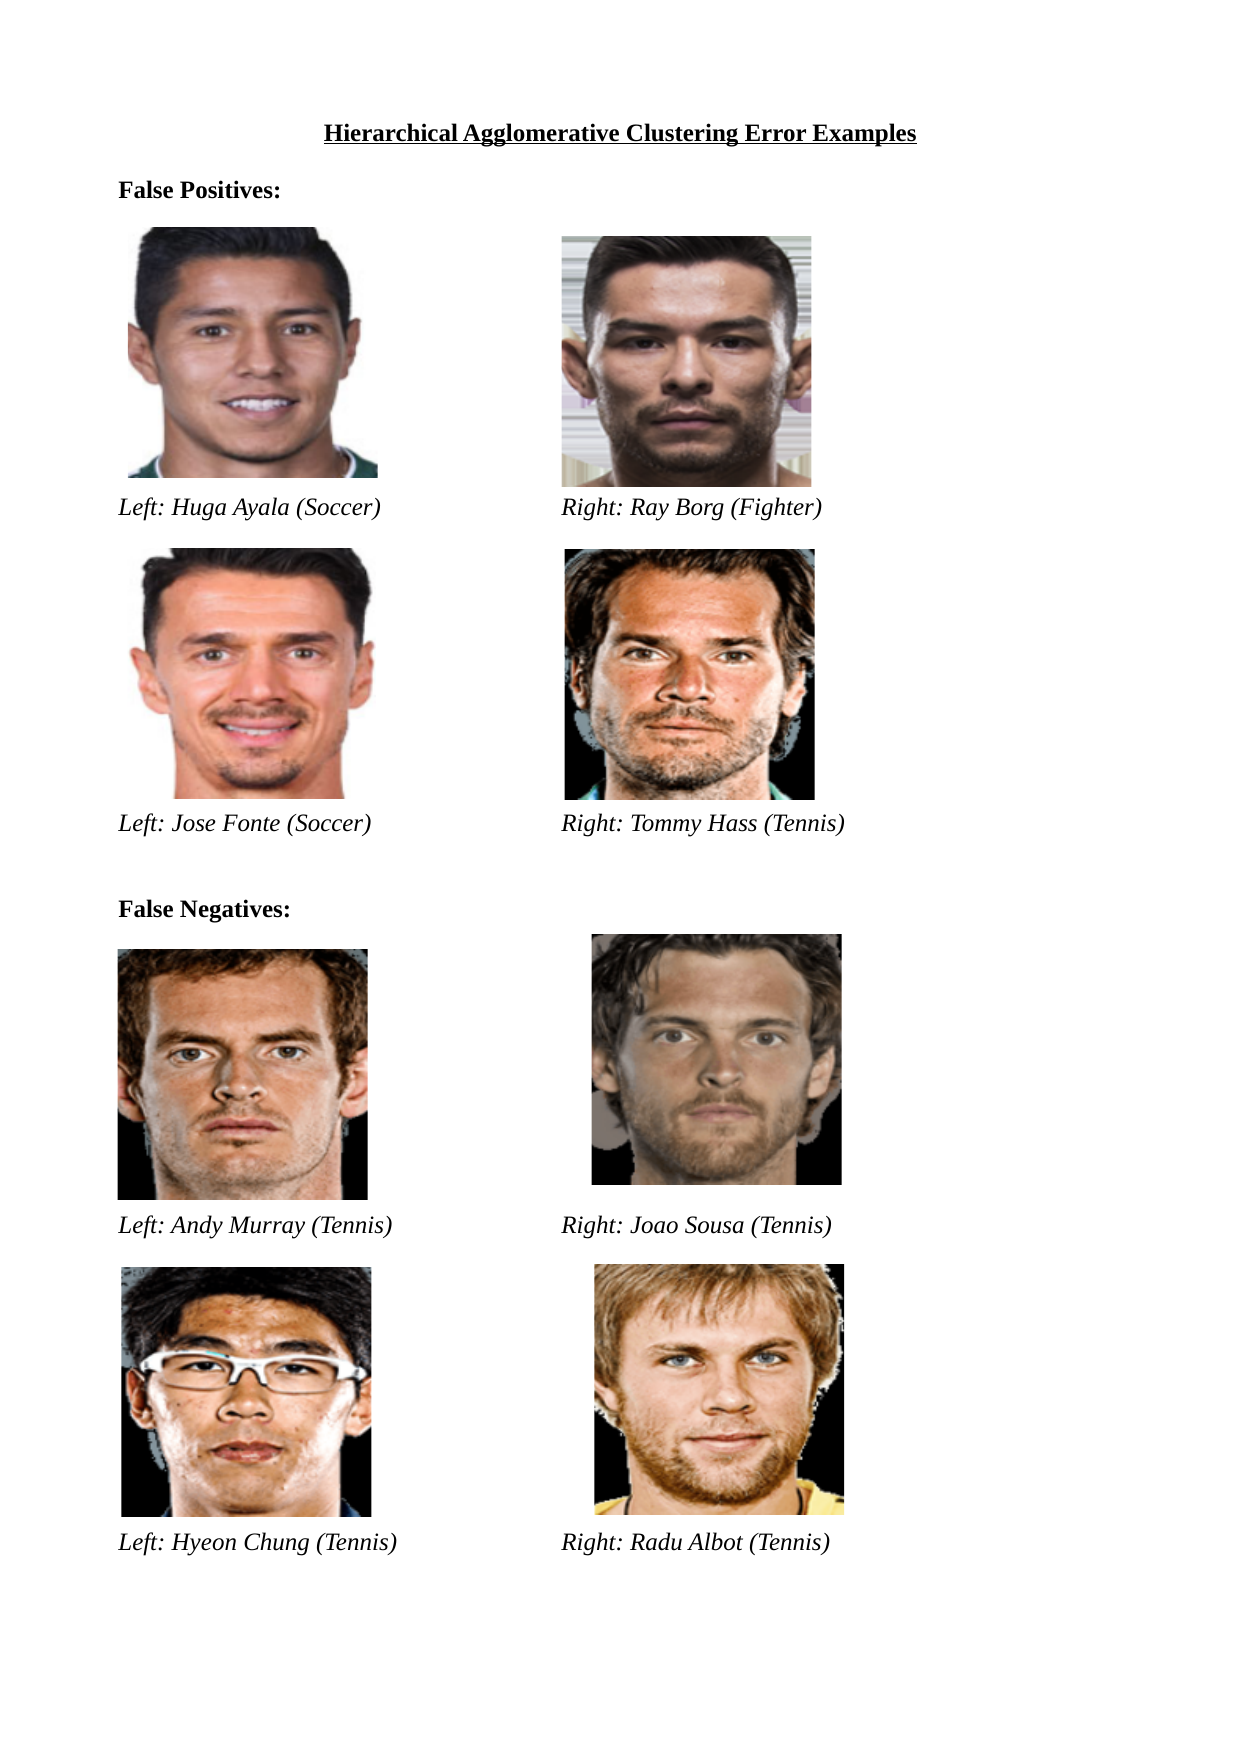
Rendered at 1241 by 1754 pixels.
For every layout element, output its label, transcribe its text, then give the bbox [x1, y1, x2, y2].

text Left: Huga Ayala (Soccer) Right: Ray Borg (Fighter) [118, 492, 1122, 521]
picture [594, 1264, 845, 1515]
text Left: Hyeon Chung (Tennis) Right: Radu Albot (Tennis) [118, 1527, 1122, 1556]
picture [127, 227, 378, 478]
text Hierarchical Agglomerative Clustering Error Examples [118, 118, 1122, 147]
text Left: Andy Murray (Tennis) Right: Joao Sousa (Tennis) [118, 1211, 1122, 1239]
picture [591, 934, 842, 1185]
picture [121, 1267, 372, 1517]
text Left: Jose Fonte (Soccer) Right: Tommy Hass (Tennis) [118, 808, 1122, 837]
text False Positives: [118, 176, 1122, 204]
text False Negatives: [118, 894, 1122, 923]
picture [117, 949, 368, 1200]
picture [125, 548, 376, 799]
picture [564, 549, 815, 800]
picture [561, 236, 812, 487]
